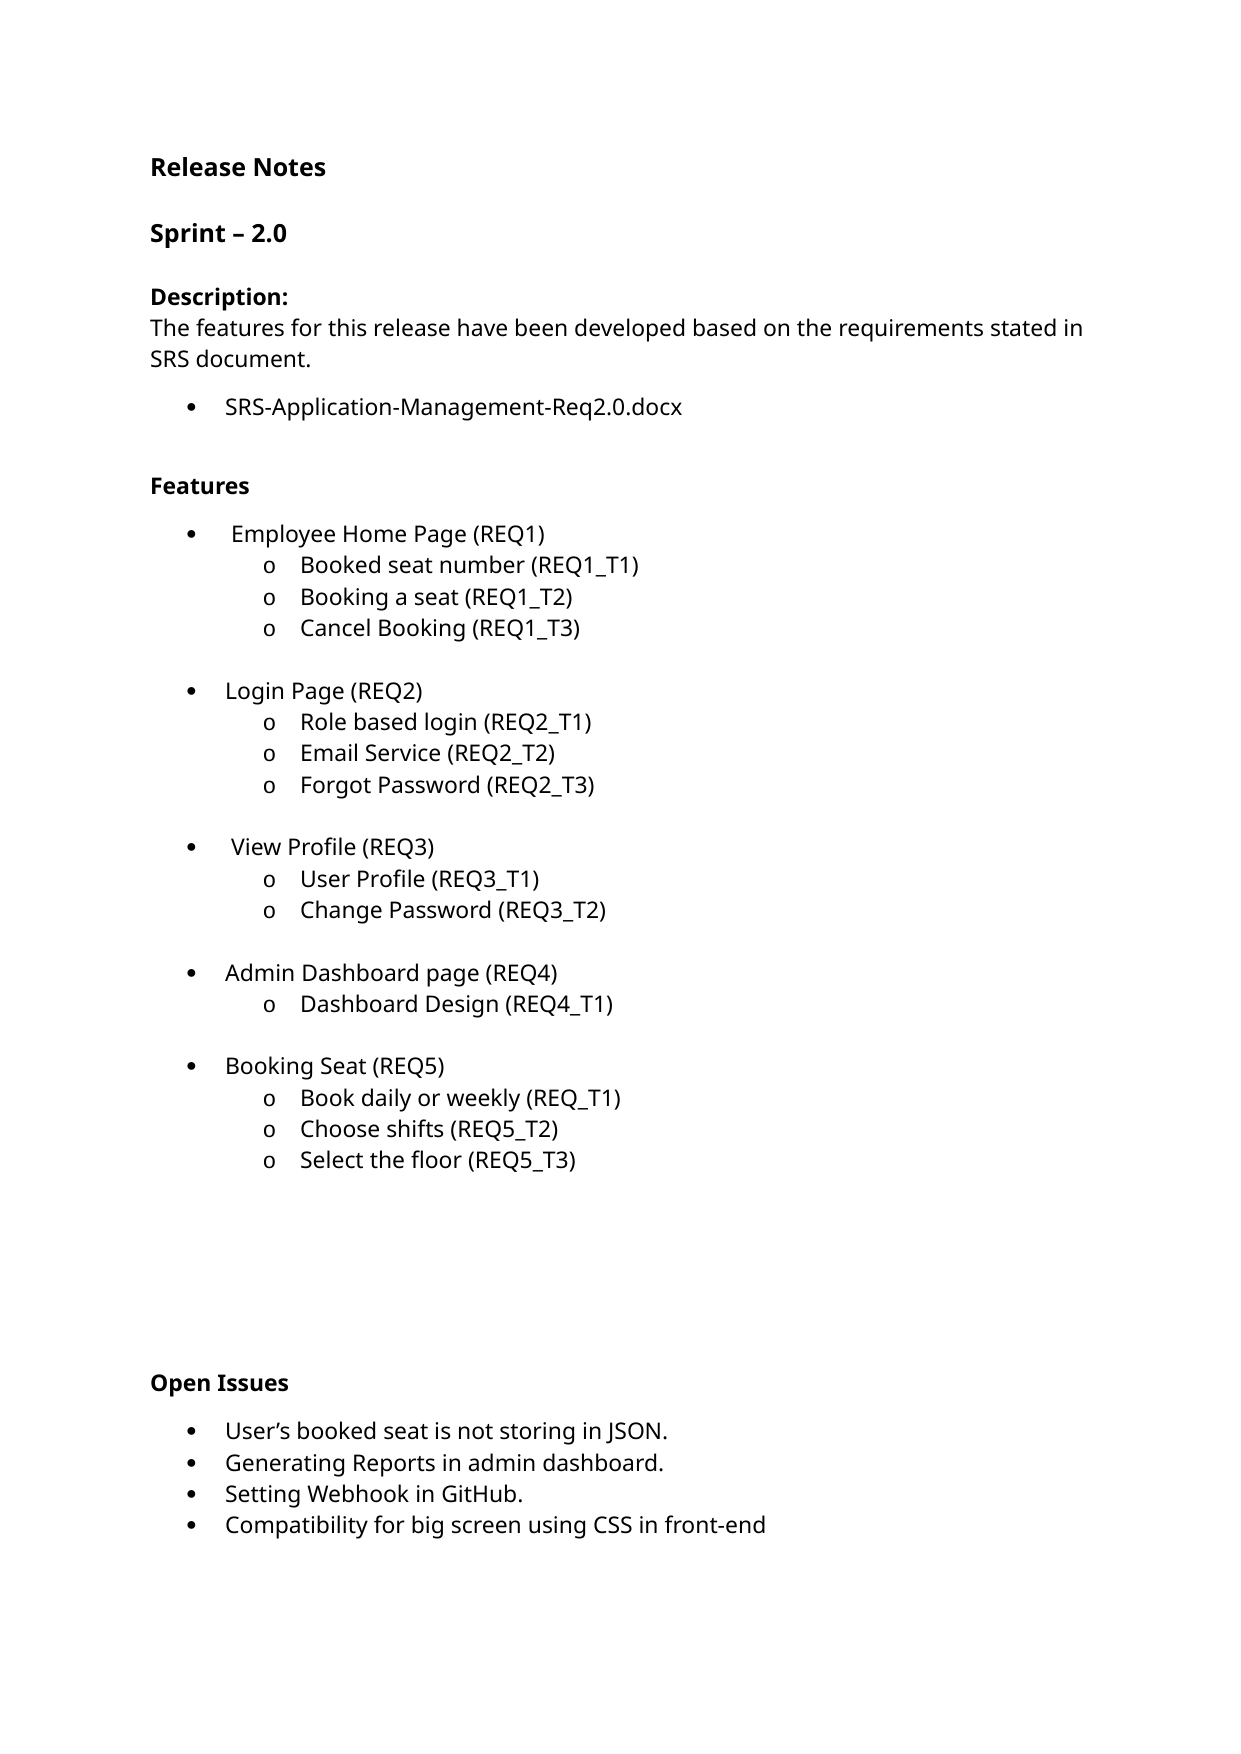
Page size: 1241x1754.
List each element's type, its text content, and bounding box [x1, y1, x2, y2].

list SRS-Application-Management-Req2.0.docx [187, 391, 1090, 422]
list Forgot Password (REQ2_T3) [262, 769, 1090, 800]
list Role based login (REQ2_T1) [262, 706, 1090, 737]
text Sprint – 2.0 [150, 215, 1090, 249]
list Booking a seat (REQ1_T2) [262, 581, 1090, 612]
list Change Password (REQ3_T2) [262, 894, 1090, 925]
list Booked seat number (REQ1_T1) [262, 549, 1090, 581]
list Generating Reports in admin dashboard. [187, 1446, 1090, 1478]
text Description: [150, 281, 1090, 312]
list Select the floor (REQ5_T3) [262, 1144, 1090, 1176]
list User Profile (REQ3_T1) [262, 862, 1090, 894]
list Dashboard Design (REQ4_T1) [262, 988, 1090, 1019]
text The features for this release have been developed based on the requirements stated in SRS document. [150, 312, 1090, 374]
list Employee Home Page (REQ1) [187, 518, 1090, 549]
list User’s booked seat is not storing in JSON. [187, 1415, 1090, 1446]
list Setting Webhook in GitHub. [187, 1478, 1090, 1509]
list Choose shifts (REQ5_T2) [262, 1113, 1090, 1144]
list View Profile (REQ3) [187, 831, 1090, 862]
text Open Issues [150, 1367, 1090, 1398]
list Booking Seat (REQ5) [187, 1050, 1090, 1082]
list Cancel Booking (REQ1_T3) [262, 612, 1090, 643]
list Email Service (REQ2_T2) [262, 737, 1090, 769]
list Compatibility for big screen using CSS in front-end [187, 1509, 1090, 1540]
text Features [150, 470, 1090, 501]
list Admin Dashboard page (REQ4) [187, 956, 1090, 988]
list Login Page (REQ2) [187, 675, 1090, 706]
text Release Notes [150, 150, 1090, 184]
list Book daily or weekly (REQ_T1) [262, 1082, 1090, 1113]
